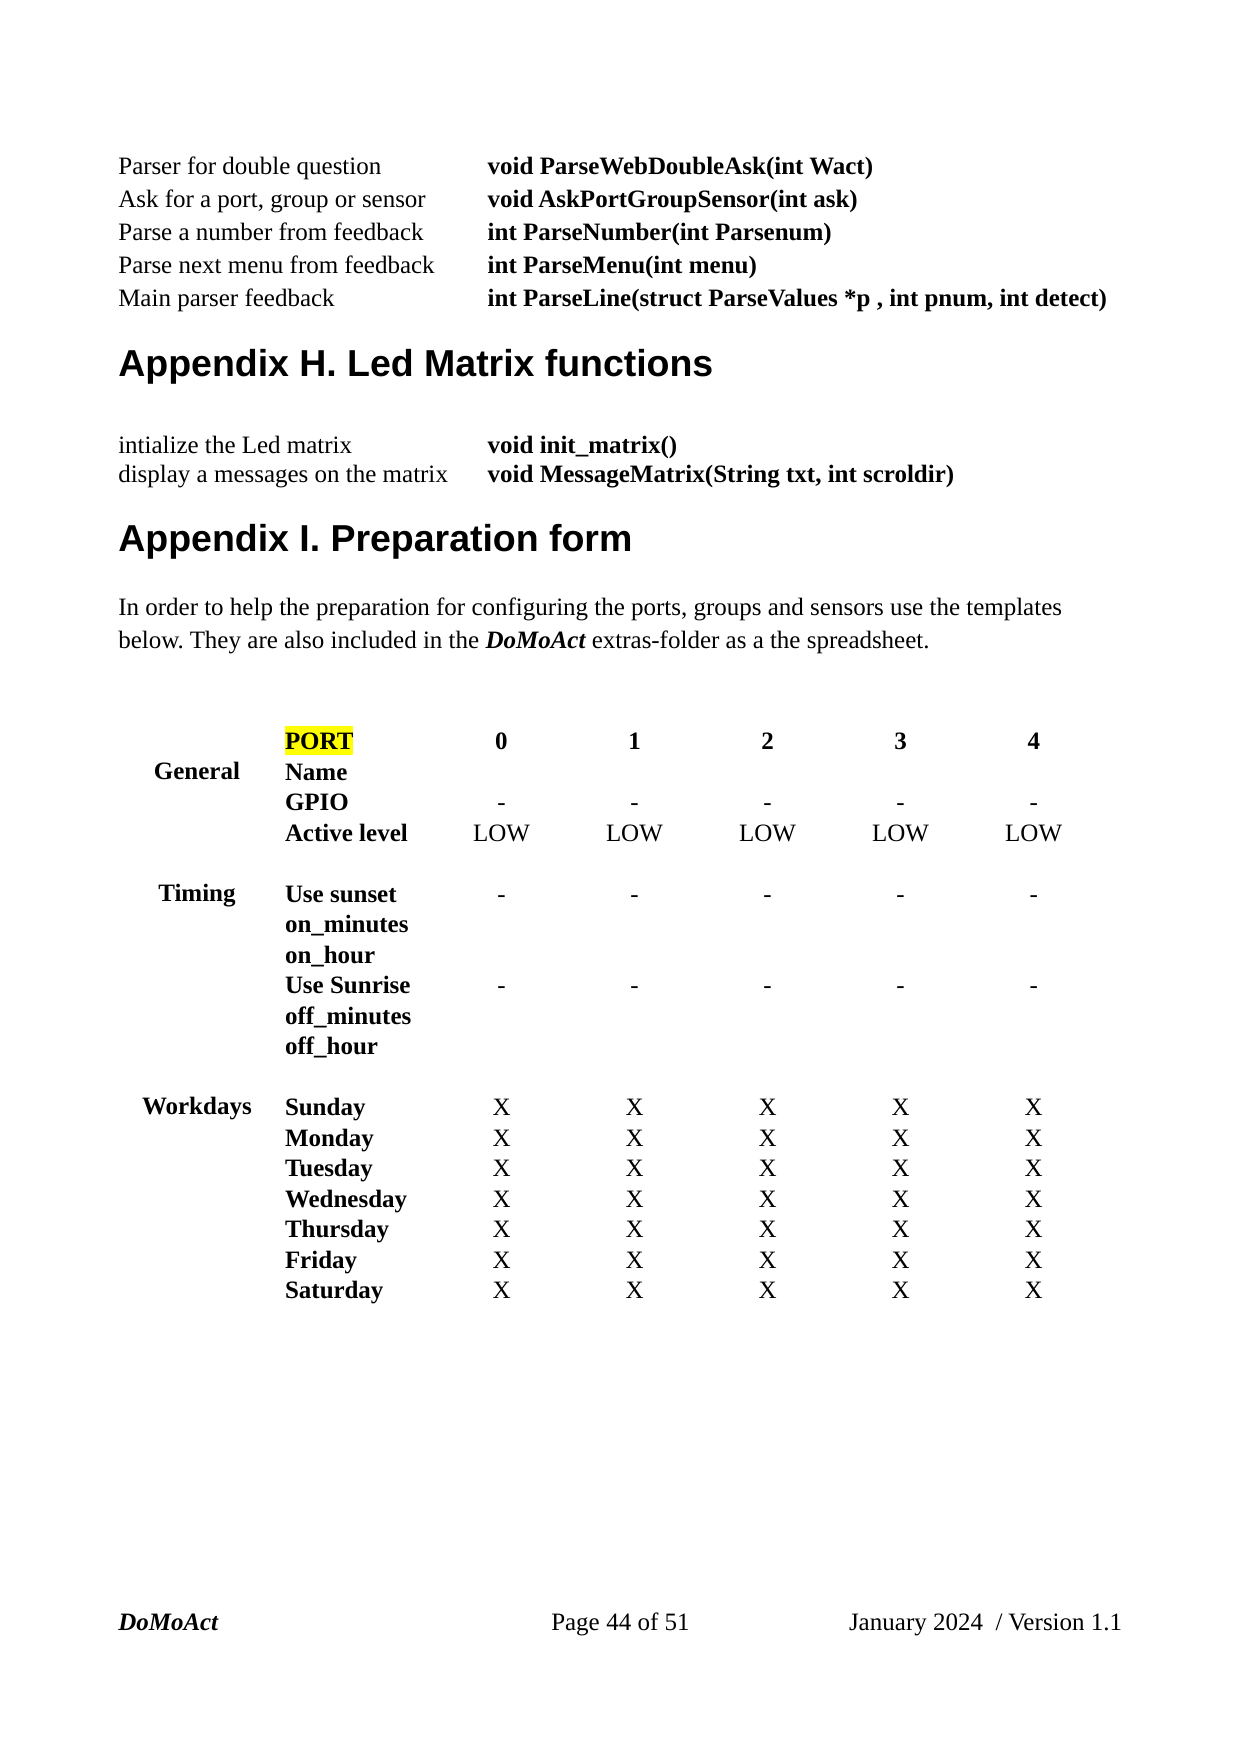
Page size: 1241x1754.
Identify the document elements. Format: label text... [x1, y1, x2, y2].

table_cell - [435, 785, 568, 816]
table_cell [834, 1030, 967, 1060]
table_cell [568, 999, 701, 1029]
table_cell X [568, 1152, 701, 1182]
text Main parser feedback int ParseLine(struct ParseValues *p , int pnum, int detect) [118, 283, 1122, 312]
table_cell [701, 1060, 834, 1091]
table_cell [834, 846, 967, 877]
table_cell [834, 908, 967, 938]
table_cell - [435, 969, 568, 999]
table_cell X [967, 1091, 1100, 1121]
table_cell [112, 999, 282, 1029]
table_cell [112, 1152, 282, 1182]
table_cell X [834, 1182, 967, 1213]
table_cell X [568, 1121, 701, 1152]
table_cell X [435, 1243, 568, 1274]
table_cell [568, 755, 701, 785]
table_cell Active level [282, 816, 435, 846]
table_cell [701, 999, 834, 1029]
table_cell [435, 999, 568, 1029]
table_cell X [834, 1274, 967, 1304]
table_cell Saturday [282, 1274, 435, 1304]
table_cell [112, 1274, 282, 1304]
table_cell [701, 908, 834, 938]
table_cell X [701, 1274, 834, 1304]
table_cell X [834, 1213, 967, 1243]
table_cell X [435, 1152, 568, 1182]
table_cell [112, 1121, 282, 1152]
table_cell [568, 846, 701, 877]
table_cell X [435, 1091, 568, 1121]
table_header 0 [435, 724, 568, 755]
table_cell X [834, 1091, 967, 1121]
table_cell - [701, 785, 834, 816]
table_cell X [435, 1213, 568, 1243]
table_cell [112, 846, 282, 877]
table_cell [967, 1030, 1100, 1060]
table_cell [112, 785, 282, 816]
table_cell on_minutes [282, 908, 435, 938]
table_cell - [568, 969, 701, 999]
table_cell X [568, 1243, 701, 1274]
table_header PORT [282, 724, 435, 755]
table_cell [834, 755, 967, 785]
table_cell [568, 1060, 701, 1091]
table_cell on_hour [282, 938, 435, 968]
text In order to help the preparation for configuring the ports, groups and sensors use the templates below. They are also included in the DoMoAct extras-folder as a the spreadsheet. [118, 592, 1122, 654]
table_cell LOW [568, 816, 701, 846]
table_cell X [701, 1213, 834, 1243]
table_cell [112, 1182, 282, 1213]
table_header 2 [701, 724, 834, 755]
table_cell - [701, 969, 834, 999]
table_cell LOW [701, 816, 834, 846]
subtitle Appendix H. Led Matrix functions [118, 341, 1122, 384]
table_cell X [701, 1243, 834, 1274]
table_cell Timing [112, 877, 282, 907]
table_cell [967, 846, 1100, 877]
table_cell GPIO [282, 785, 435, 816]
text Parse a number from feedback int ParseNumber(int Parsenum) [118, 217, 1122, 246]
table_cell X [568, 1213, 701, 1243]
table_cell [112, 908, 282, 938]
table_cell [701, 938, 834, 968]
text Parser for double question void ParseWebDoubleAsk(int Wact) [118, 151, 1122, 180]
table_cell Name [282, 755, 435, 785]
table_cell Workdays [112, 1091, 282, 1121]
table_cell Sunday [282, 1091, 435, 1121]
table_cell - [834, 969, 967, 999]
table_cell [967, 908, 1100, 938]
table_cell [435, 908, 568, 938]
table_header 3 [834, 724, 967, 755]
table_header [112, 724, 282, 755]
table_cell [435, 846, 568, 877]
table_cell [568, 938, 701, 968]
table_cell [112, 816, 282, 846]
table_cell off_minutes [282, 999, 435, 1029]
table_cell [568, 908, 701, 938]
table_cell [112, 938, 282, 968]
table_cell - [834, 785, 967, 816]
table_cell [435, 755, 568, 785]
table_cell X [834, 1152, 967, 1182]
table_cell Use sunset [282, 877, 435, 907]
table_cell [967, 755, 1100, 785]
table_cell X [701, 1091, 834, 1121]
table_cell [435, 1030, 568, 1060]
table_cell - [834, 877, 967, 907]
table_cell X [967, 1213, 1100, 1243]
table_cell X [568, 1182, 701, 1213]
text display a messages on the matrix void MessageMatrix(String txt, int scroldir) [118, 459, 1122, 487]
table_cell [435, 938, 568, 968]
table_cell X [967, 1243, 1100, 1274]
table_cell Monday [282, 1121, 435, 1152]
table_cell [435, 1060, 568, 1091]
table_cell X [568, 1274, 701, 1304]
table_cell X [701, 1182, 834, 1213]
table_cell Use Sunrise [282, 969, 435, 999]
table_cell [568, 1030, 701, 1060]
table_cell [112, 1243, 282, 1274]
table_cell X [435, 1121, 568, 1152]
table_header 1 [568, 724, 701, 755]
table_cell - [701, 877, 834, 907]
table_cell Tuesday [282, 1152, 435, 1182]
table_cell X [435, 1182, 568, 1213]
table_cell [701, 846, 834, 877]
table_cell [967, 938, 1100, 968]
table_cell [112, 1060, 282, 1091]
table_cell LOW [834, 816, 967, 846]
text Ask for a port, group or sensor void AskPortGroupSensor(int ask) [118, 184, 1122, 213]
table_cell X [568, 1091, 701, 1121]
text Parse next menu from feedback int ParseMenu(int menu) [118, 250, 1122, 279]
table_cell General [112, 755, 282, 785]
table_cell [701, 1030, 834, 1060]
table_cell X [701, 1152, 834, 1182]
table_cell off_hour [282, 1030, 435, 1060]
table_cell - [435, 877, 568, 907]
table_cell X [967, 1274, 1100, 1304]
table_cell - [967, 785, 1100, 816]
subtitle Appendix I. Preparation form [118, 516, 1122, 559]
table_cell LOW [967, 816, 1100, 846]
table_cell [701, 755, 834, 785]
table_cell - [568, 785, 701, 816]
table_cell [282, 1060, 435, 1091]
table_cell [112, 1213, 282, 1243]
table_cell [282, 846, 435, 877]
table_cell X [834, 1243, 967, 1274]
table_cell X [435, 1274, 568, 1304]
table_cell - [967, 877, 1100, 907]
table_cell Friday [282, 1243, 435, 1274]
table_cell [967, 1060, 1100, 1091]
table_cell [112, 1030, 282, 1060]
table_cell X [967, 1152, 1100, 1182]
table_cell [834, 1060, 967, 1091]
table_cell Wednesday [282, 1182, 435, 1213]
table_cell X [967, 1182, 1100, 1213]
table_cell - [967, 969, 1100, 999]
table_cell X [967, 1121, 1100, 1152]
table_cell X [834, 1121, 967, 1152]
table_cell - [568, 877, 701, 907]
text intialize the Led matrix void init_matrix() [118, 430, 1122, 459]
table_cell [834, 938, 967, 968]
table_cell [112, 969, 282, 999]
table_cell Thursday [282, 1213, 435, 1243]
table_header 4 [967, 724, 1100, 755]
table_cell LOW [435, 816, 568, 846]
table_cell [967, 999, 1100, 1029]
table_cell [834, 999, 967, 1029]
table_cell X [701, 1121, 834, 1152]
